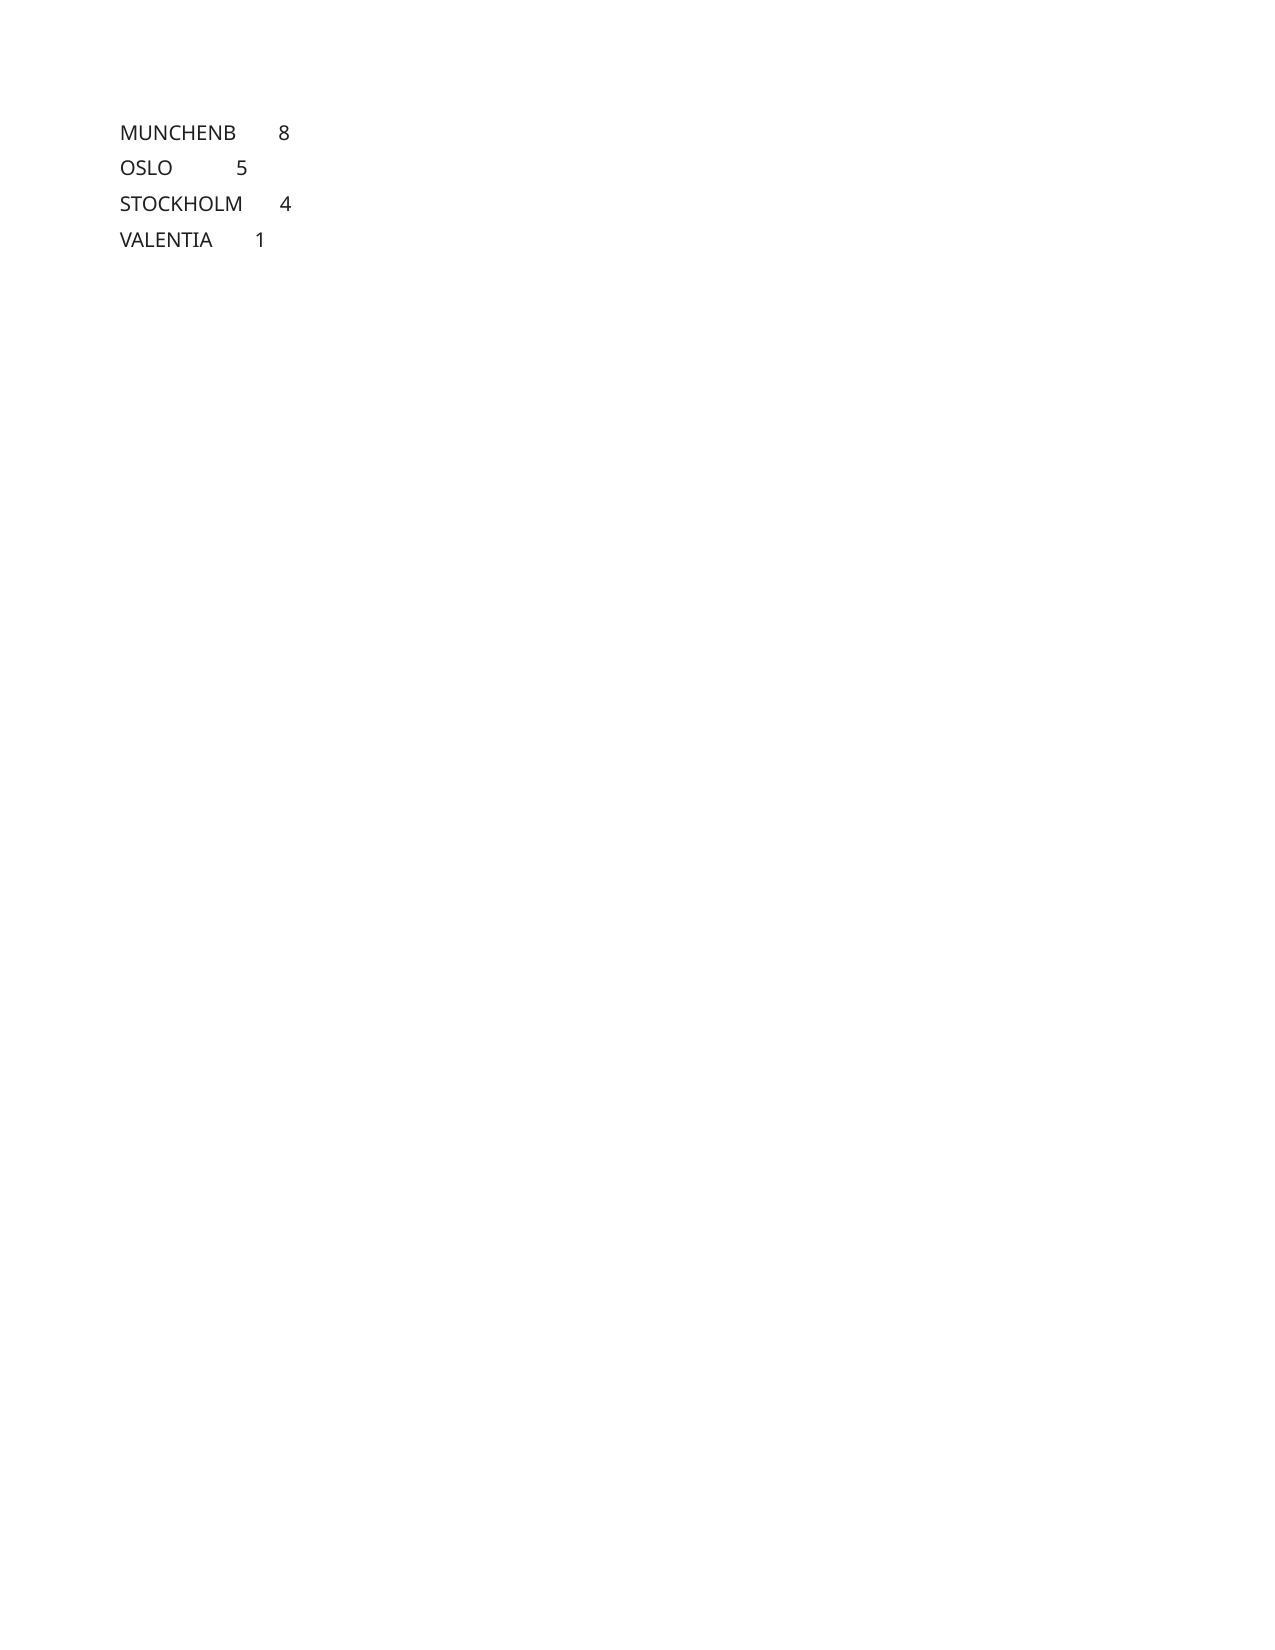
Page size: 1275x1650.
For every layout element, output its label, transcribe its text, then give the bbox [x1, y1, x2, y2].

text OSLO 5 [118, 154, 1157, 182]
text MUNCHENB 8 [118, 118, 1157, 146]
text STOCKHOLM 4 [118, 190, 1157, 218]
text VALENTIA 1 [118, 226, 1157, 254]
